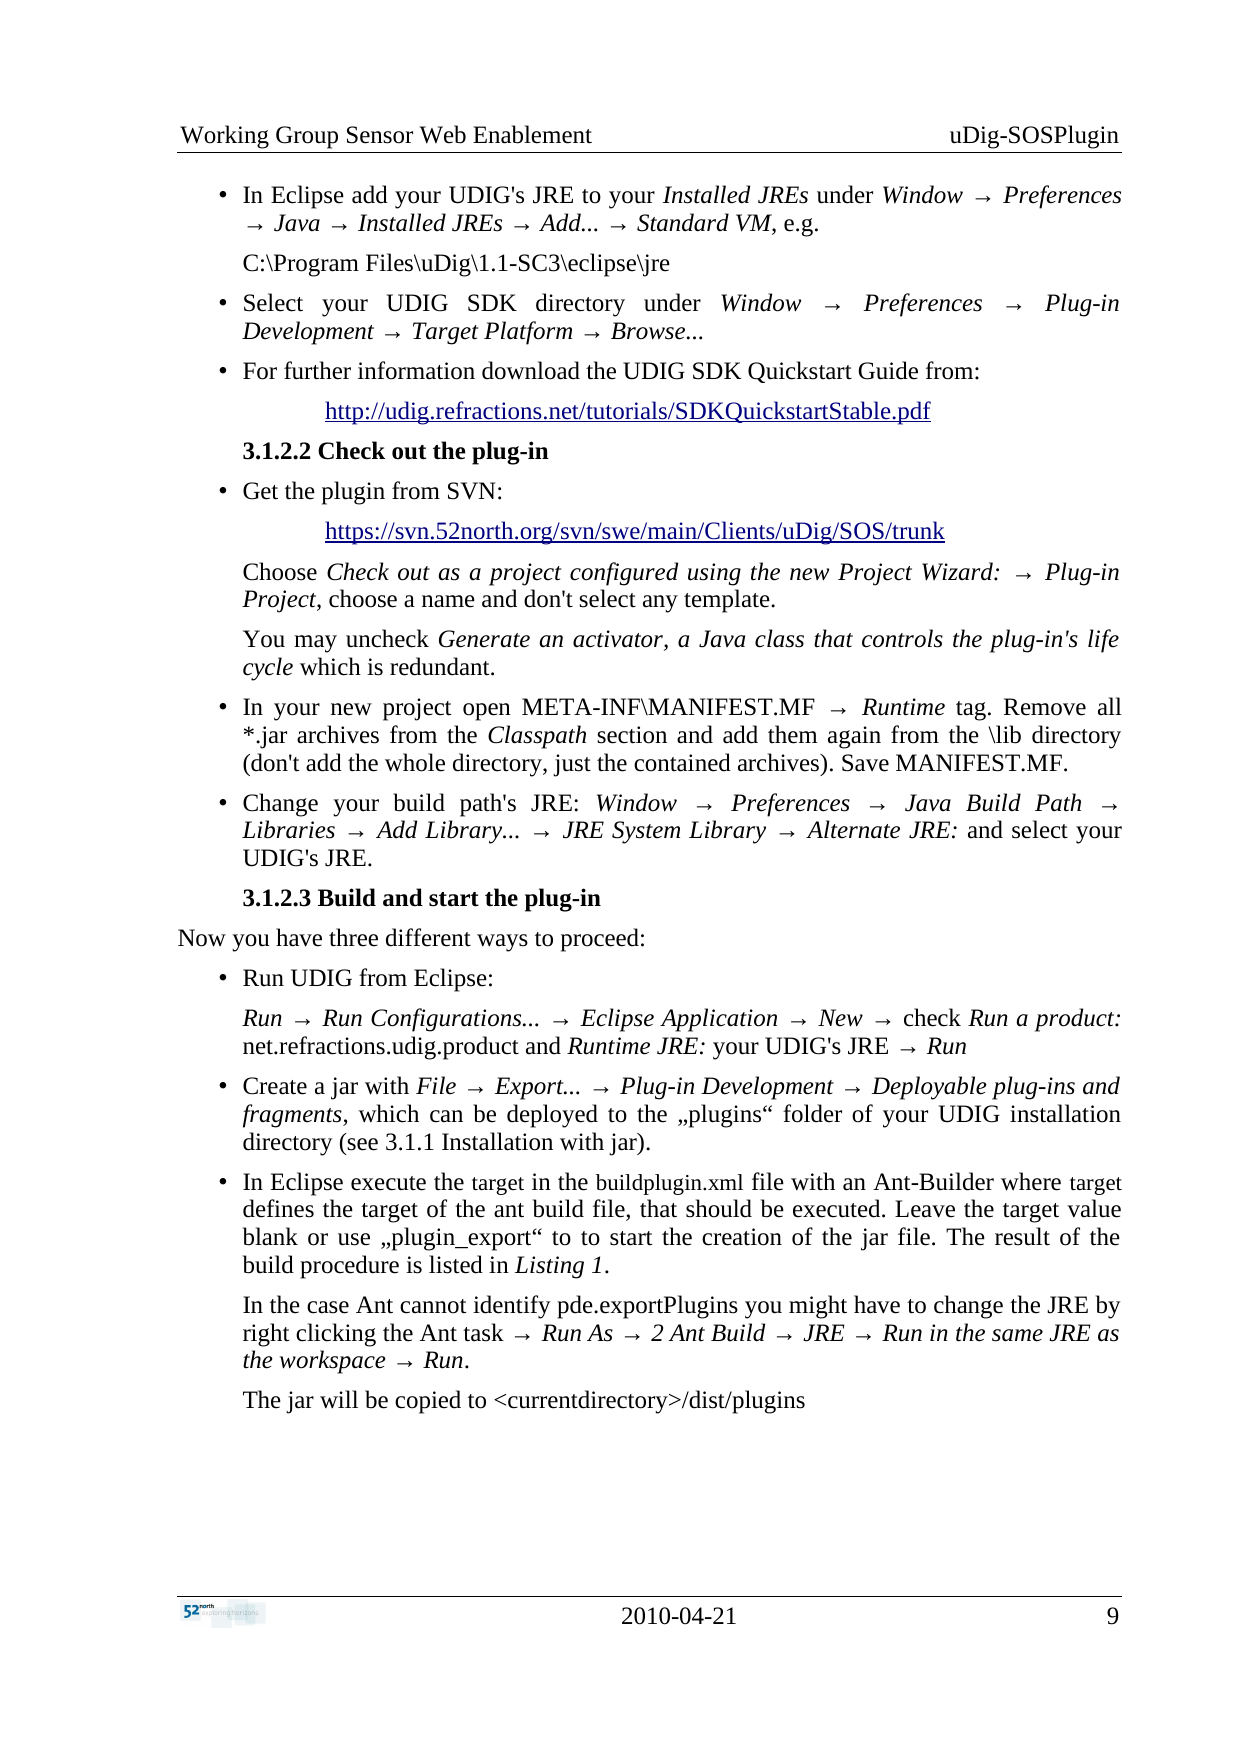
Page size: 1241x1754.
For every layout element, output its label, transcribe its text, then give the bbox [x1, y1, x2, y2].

list In your new project open META-INF\MANIFEST.MF → Runtime tag. Remove all *.jar archives from the Classpath section and add them again from the \lib directory (don't add the whole directory, just the contained archives). Save MANIFEST.MF. [242, 693, 1122, 776]
list Select your UDIG SDK directory under Window → Preferences → Plug-in Development → Target Platform → Browse... [242, 289, 1122, 344]
subtitle Check out the plug-in [242, 437, 1122, 465]
list Create a jar with File → Export... → Plug-in Development → Deployable plug-ins and fragments, which can be deployed to the „plugins“ folder of your UDIG installation directory (see 3.1.1 Installation with jar). [242, 1072, 1122, 1156]
list Now you have three different ways to proceed: [177, 924, 1122, 952]
subtitle Build and start the plug-in [242, 884, 1122, 912]
text https://svn.52north.org/svn/swe/main/Clients/uDig/SOS/trunk [325, 517, 1122, 545]
list Change your build path's JRE: Window → Preferences → Java Build Path → Libraries → Add Library... → JRE System Library → Alternate JRE: and select your UDIG's JRE. [242, 789, 1122, 872]
text You may uncheck Generate an activator, a Java class that controls the plug-in's life cycle which is redundant. [242, 625, 1122, 681]
list In Eclipse add your UDIG's JRE to your Installed JREs under Window → Preferences → Java → Installed JREs → Add... → Standard VM, e.g. [242, 181, 1122, 237]
picture [180, 1599, 266, 1628]
text C:\Program Files\uDig\1.1-SC3\eclipse\jre [242, 249, 1122, 277]
text Run → Run Configurations... → Eclipse Application → New → check Run a product: net.refractions.udig.product and Runtime JRE: your UDIG's JRE → Run [242, 1004, 1122, 1060]
text http://udig.refractions.net/tutorials/SDKQuickstartStable.pdf [325, 397, 1122, 425]
list The jar will be copied to <currentdirectory>/dist/plugins [242, 1387, 1122, 1414]
list Get the plugin from SVN: [242, 477, 1122, 505]
text In the case Ant cannot identify pde.exportPlugins you might have to change the JRE by right clicking the Ant task → Run As → 2 Ant Build → JRE → Run in the same JRE as the workspace → Run. [242, 1291, 1122, 1374]
list In Eclipse execute the target in the buildplugin.xml file with an Ant-Builder where target defines the target of the ant build file, that should be executed. Leave the target value blank or use „plugin_export“ to to start the creation of the jar file. The result of the build procedure is listed in Listing 1. [242, 1168, 1122, 1279]
text Choose Check out as a project configured using the new Project Wizard: → Plug-in Project, choose a name and don't select any template. [242, 558, 1122, 613]
list Run UDIG from Eclipse: [242, 964, 1122, 992]
list For further information download the UDIG SDK Quickstart Guide from: [242, 357, 1122, 385]
